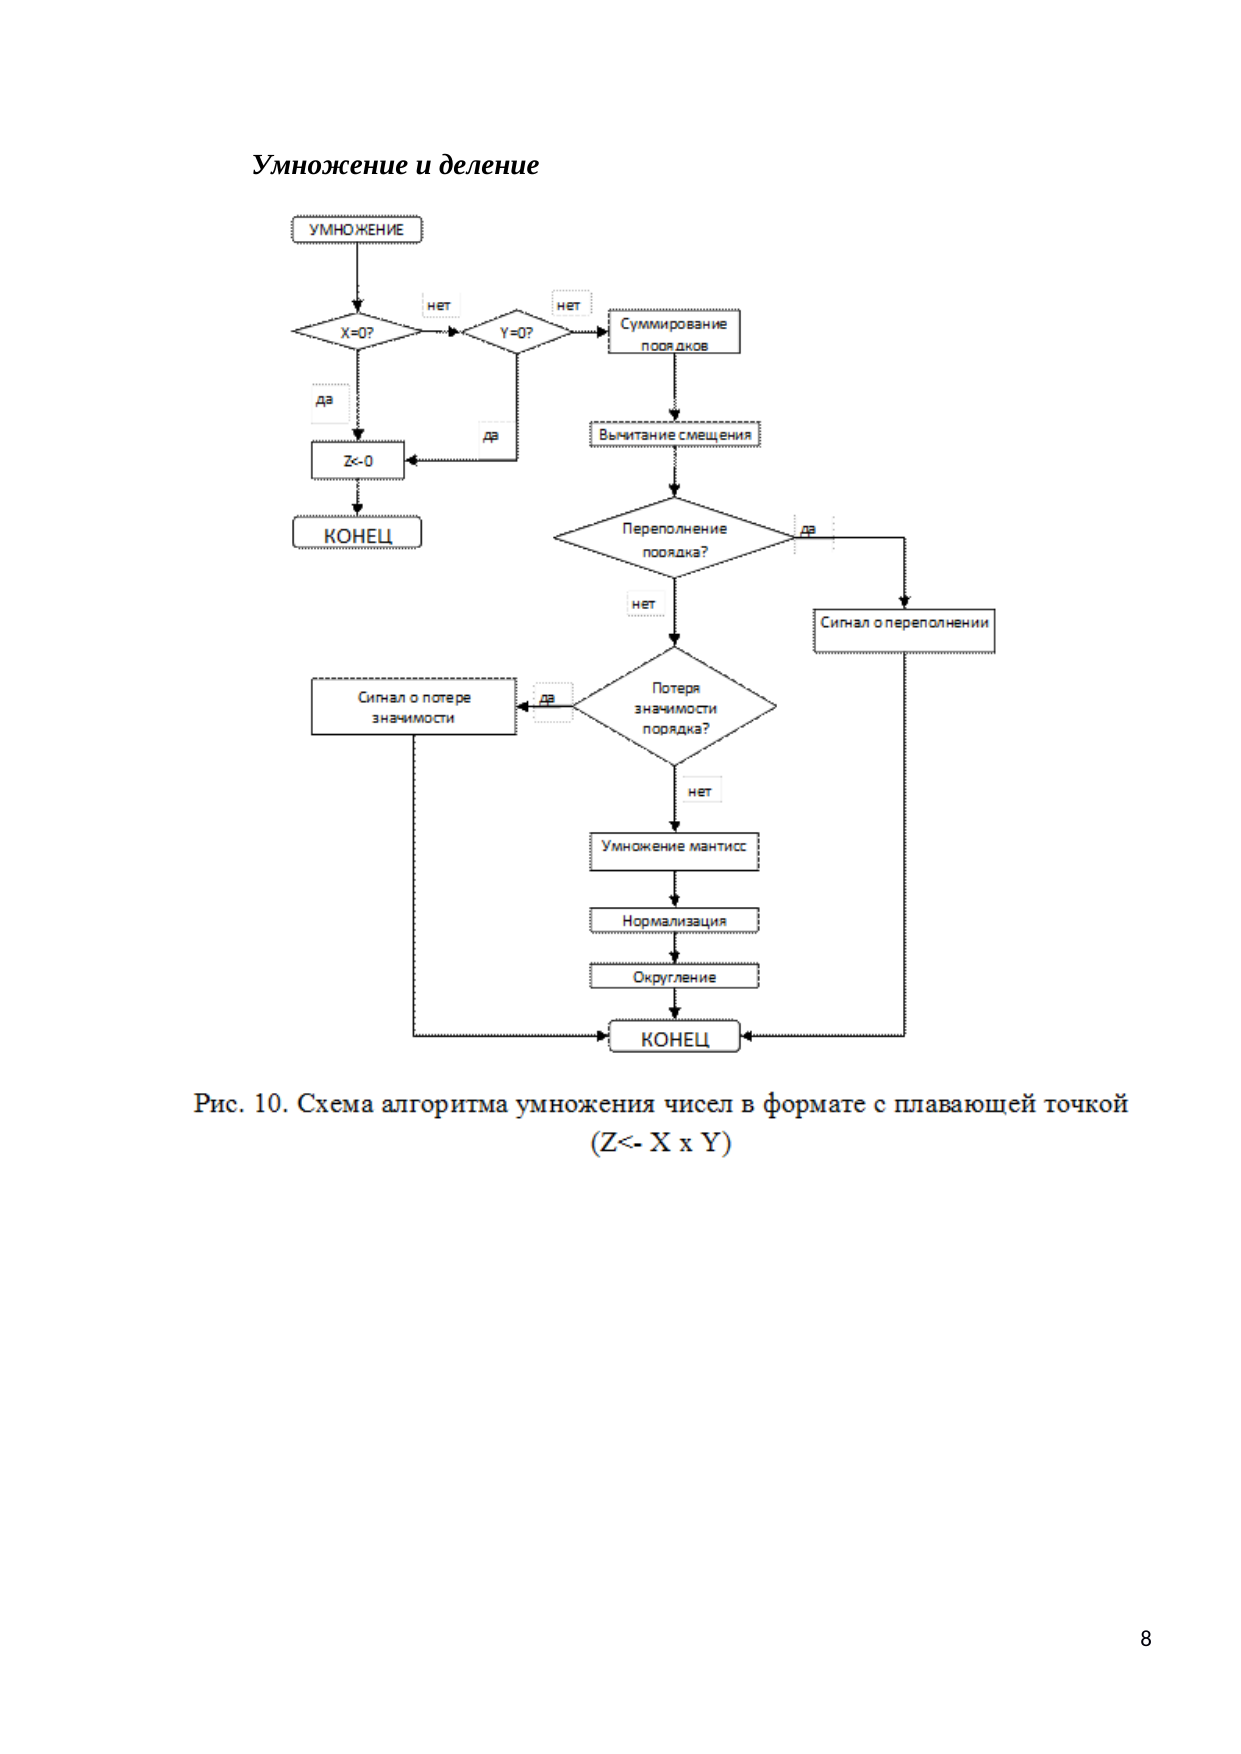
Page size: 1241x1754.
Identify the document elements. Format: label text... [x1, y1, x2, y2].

picture [177, 210, 1152, 1189]
subtitle Умножение и деление [177, 147, 1152, 181]
